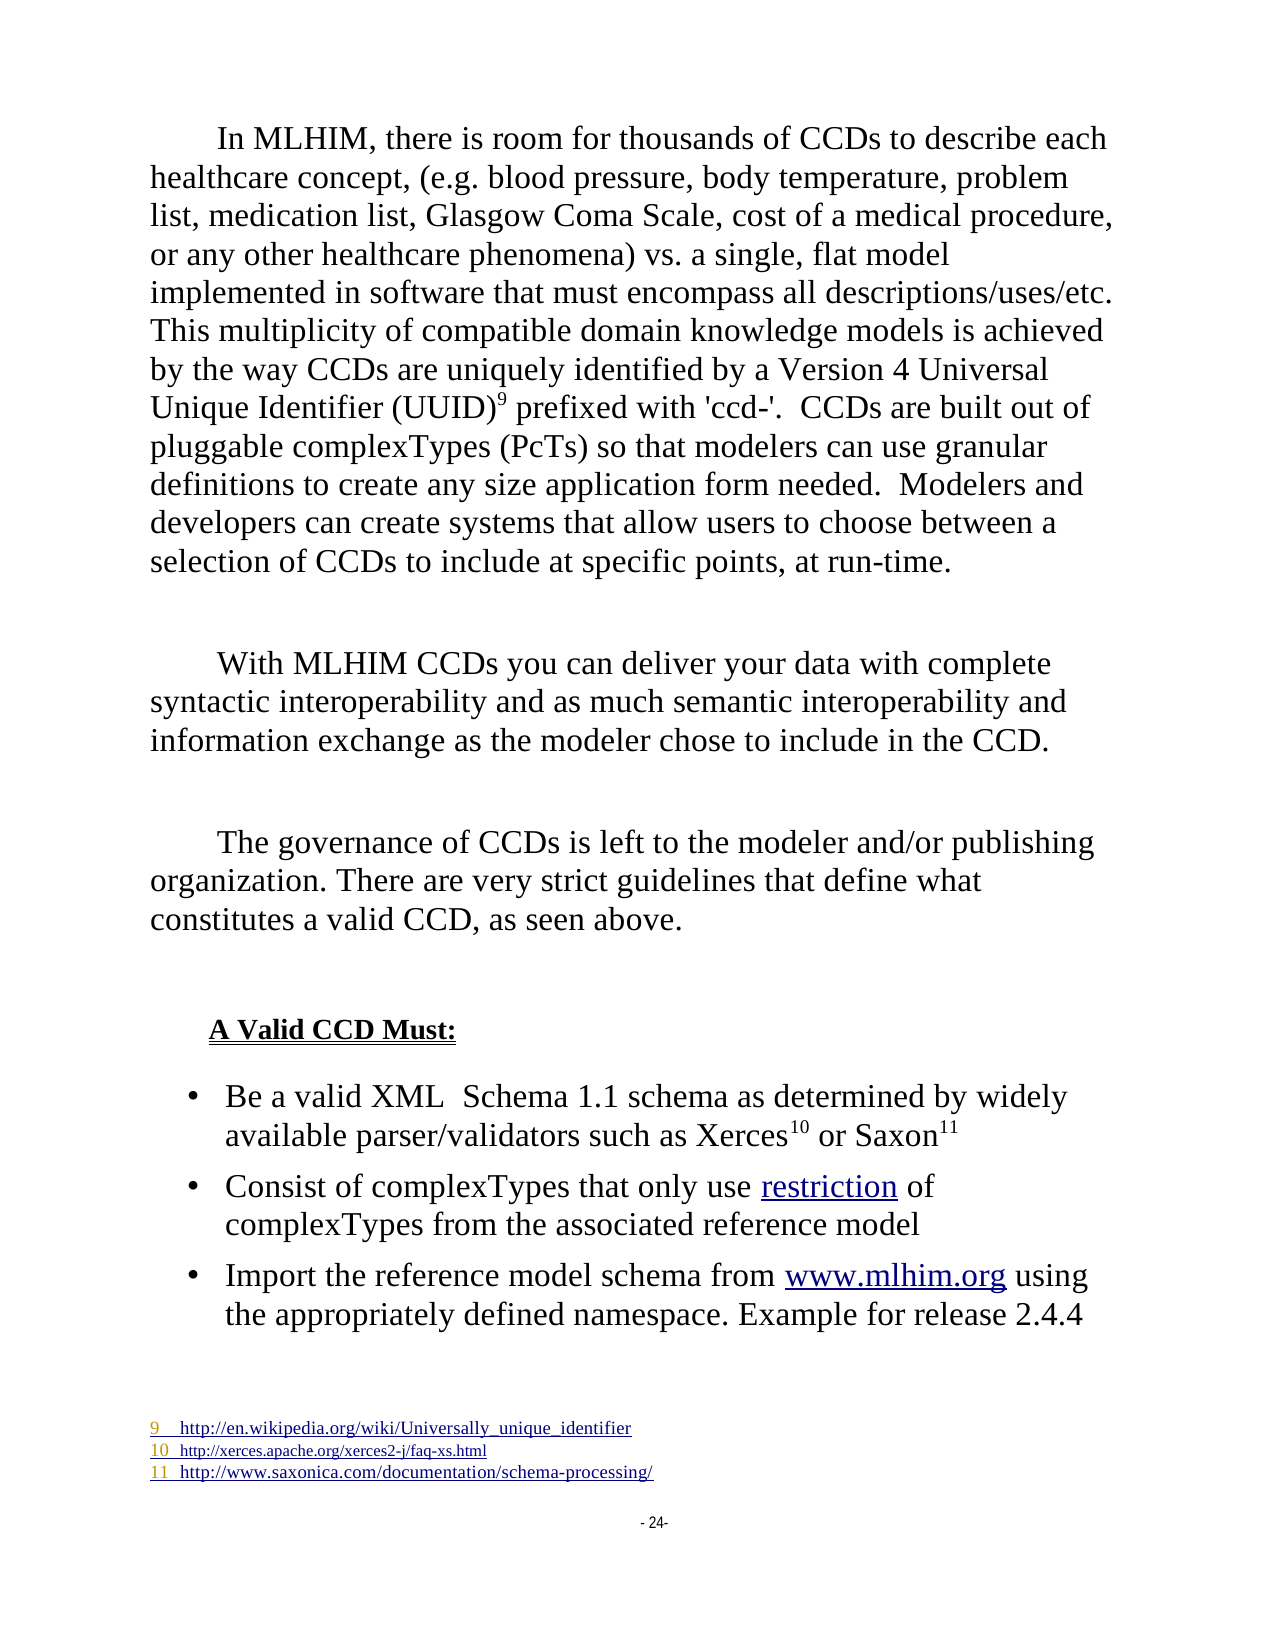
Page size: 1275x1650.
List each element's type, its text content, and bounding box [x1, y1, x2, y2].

list Import the reference model schema from www.mlhim.org using the appropriately defined namespace. Example for release 2.4.4 [187, 1255, 1125, 1332]
text In MLHIM, there is room for thousands of CCDs to describe each healthcare concept, (e.g. blood pressure, body temperature, problem list, medication list, Glasgow Coma Scale, cost of a medical procedure, or any other healthcare phenomena) vs. a single, flat model implemented in software that must encompass all descriptions/uses/etc. This multiplicity of compatible domain knowledge models is achieved by the way CCDs are uniquely identified by a Version 4 Universal Unique Identifier (UUID) prefixed with 'ccd-'. CCDs are built out of pluggable complexTypes (PcTs) so that modelers can use granular definitions to create any size application form needed. Modelers and developers can create systems that allow users to choose between a selection of CCDs to include at specific points, at run-time. [150, 118, 1125, 579]
list Be a valid XML Schema 1.1 schema as determined by widely available parser/validators such as Xerces or Saxon [187, 1076, 1125, 1153]
list http://www.saxonica.com/documentation/schema-processing/ [150, 1461, 1125, 1483]
list Consist of complexTypes that only use restriction of complexTypes from the associated reference model [187, 1166, 1125, 1242]
list http://xerces.apache.org/xerces2-j/faq-xs.html [150, 1439, 1125, 1461]
subtitle A Valid CCD Must: [150, 1013, 1125, 1046]
text http://en.wikipedia.org/wiki/Universally_unique_identifier [150, 1417, 1125, 1439]
text With MLHIM CCDs you can deliver your data with complete syntactic interoperability and as much semantic interoperability and information exchange as the modeler chose to include in the CCD. [150, 643, 1125, 758]
text The governance of CCDs is left to the modeler and/or publishing organization. There are very strict guidelines that define what constitutes a valid CCD, as seen above. [150, 822, 1125, 937]
